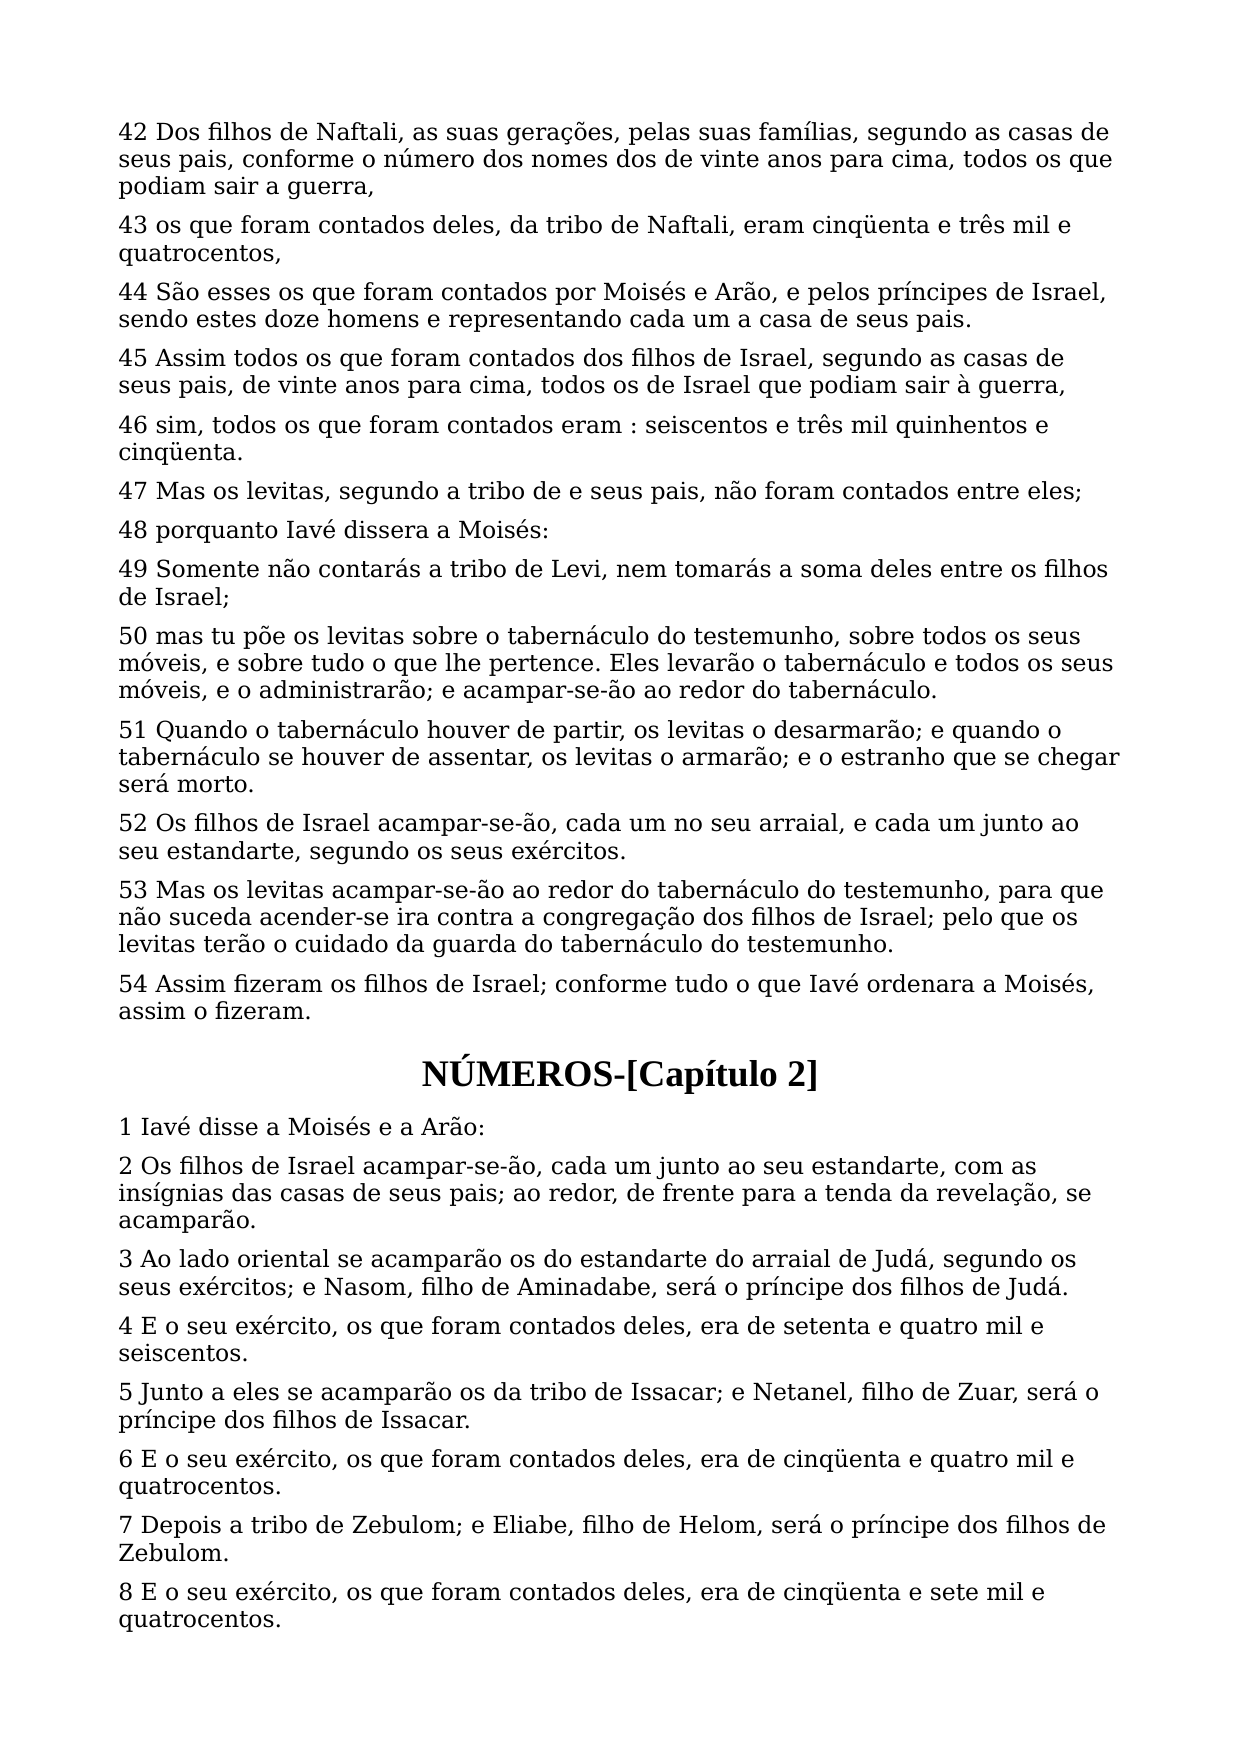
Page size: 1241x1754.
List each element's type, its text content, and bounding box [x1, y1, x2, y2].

text 46 sim, todos os que foram contados eram : seiscentos e três mil quinhentos e cinqüenta. [118, 411, 1122, 466]
text 43 os que foram contados deles, da tribo de Naftali, eram cinqüenta e três mil e quatrocentos, [118, 212, 1122, 266]
text 42 Dos filhos de Naftali, as suas gerações, pelas suas famílias, segundo as casas de seus pais, conforme o número dos nomes dos de vinte anos para cima, todos os que podiam sair a guerra, [118, 118, 1122, 200]
text 52 Os filhos de Israel acampar-se-ão, cada um no seu arraial, e cada um junto ao seu estandarte, segundo os seus exércitos. [118, 810, 1122, 864]
text 45 Assim todos os que foram contados dos filhos de Israel, segundo as casas de seus pais, de vinte anos para cima, todos os de Israel que podiam sair à guerra, [118, 345, 1122, 399]
text 49 Somente não contarás a tribo de Levi, nem tomarás a soma deles entre os filhos de Israel; [118, 556, 1122, 611]
text 51 Quando o tabernáculo houver de partir, os levitas o desarmarão; e quando o tabernáculo se houver de assentar, os levitas o armarão; e o estranho que se chegar será morto. [118, 716, 1122, 798]
text 48 porquanto Iavé dissera a Moisés: [118, 517, 1122, 544]
text 6 E o seu exército, os que foram contados deles, era de cinqüenta e quatro mil e quatrocentos. [118, 1445, 1122, 1500]
text 4 E o seu exército, os que foram contados deles, era de setenta e quatro mil e seiscentos. [118, 1312, 1122, 1367]
text 50 mas tu põe os levitas sobre o tabernáculo do testemunho, sobre todos os seus móveis, e sobre tudo o que lhe pertence. Eles levarão o tabernáculo e todos os seus móveis, e o administrarão; e acampar-se-ão ao redor do tabernáculo. [118, 622, 1122, 704]
text 7 Depois a tribo de Zebulom; e Eliabe, filho de Helom, será o príncipe dos filhos de Zebulom. [118, 1512, 1122, 1566]
text 3 Ao lado oriental se acamparão os do estandarte do arraial de Judá, segundo os seus exércitos; e Nasom, filho de Aminadabe, será o príncipe dos filhos de Judá. [118, 1246, 1122, 1301]
text 8 E o seu exército, os que foram contados deles, era de cinqüenta e sete mil e quatrocentos. [118, 1578, 1122, 1633]
text 53 Mas os levitas acampar-se-ão ao redor do tabernáculo do testemunho, para que não suceda acender-se ira contra a congregação dos filhos de Israel; pelo que os levitas terão o cuidado da guarda do tabernáculo do testemunho. [118, 876, 1122, 958]
subtitle NÚMEROS-[Capítulo 2] [118, 1052, 1122, 1095]
text 2 Os filhos de Israel acampar-se-ão, cada um junto ao seu estandarte, com as insígnias das casas de seus pais; ao redor, de frente para a tenda da revelação, se acamparão. [118, 1152, 1122, 1234]
text 54 Assim fizeram os filhos de Israel; conforme tudo o que Iavé ordenara a Moisés, assim o fizeram. [118, 970, 1122, 1025]
text 47 Mas os levitas, segundo a tribo de e seus pais, não foram contados entre eles; [118, 478, 1122, 505]
text 5 Junto a eles se acamparão os da tribo de Issacar; e Netanel, filho de Zuar, será o príncipe dos filhos de Issacar. [118, 1379, 1122, 1433]
text 1 Iavé disse a Moisés e a Arão: [118, 1113, 1122, 1140]
text 44 São esses os que foram contados por Moisés e Arão, e pelos príncipes de Israel, sendo estes doze homens e representando cada um a casa de seus pais. [118, 278, 1122, 333]
